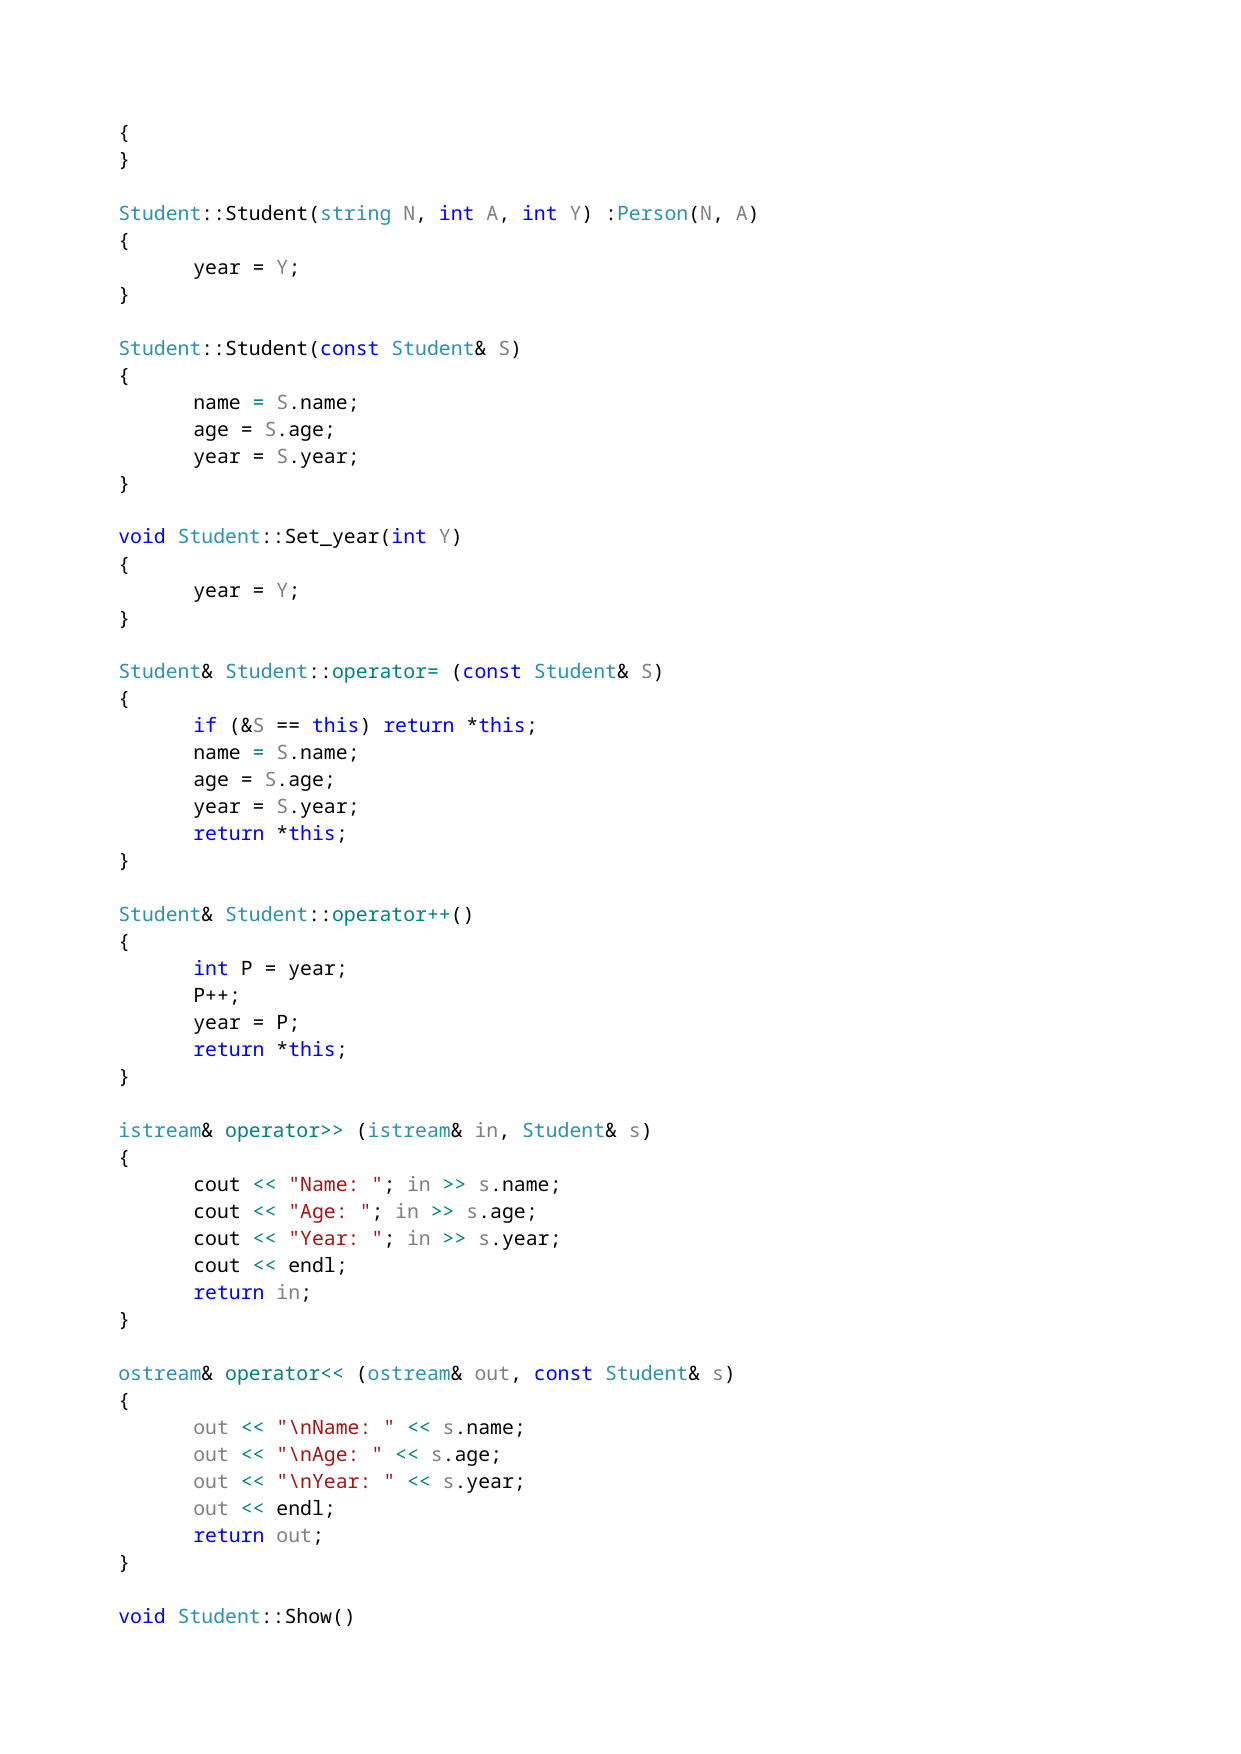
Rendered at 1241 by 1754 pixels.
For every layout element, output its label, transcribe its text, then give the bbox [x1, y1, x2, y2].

text Student::Student(string N, int A, int Y) :Person(N, A) [118, 199, 1122, 226]
text { [118, 685, 1122, 712]
text name = S.name; [118, 739, 1122, 766]
text istream& operator>> (istream& in, Student& s) [118, 1116, 1122, 1143]
text year = Y; [118, 253, 1122, 280]
text int P = year; [118, 954, 1122, 981]
text } [118, 145, 1122, 172]
text if (&S == this) return *this; [118, 712, 1122, 739]
text year = Y; [118, 577, 1122, 604]
text cout << "Age: "; in >> s.age; [118, 1197, 1122, 1224]
text void Student::Show() [118, 1602, 1122, 1629]
text return *this; [118, 1035, 1122, 1062]
text void Student::Set_year(int Y) [118, 523, 1122, 550]
text year = S.year; [118, 793, 1122, 819]
text } [118, 1548, 1122, 1575]
text } [118, 1305, 1122, 1332]
text out << "\nYear: " << s.year; [118, 1467, 1122, 1494]
text cout << endl; [118, 1251, 1122, 1278]
text { [118, 927, 1122, 954]
text P++; [118, 981, 1122, 1008]
text name = S.name; [118, 388, 1122, 415]
text year = P; [118, 1008, 1122, 1035]
text out << "\nName: " << s.name; [118, 1413, 1122, 1440]
text return *this; [118, 819, 1122, 847]
text { [118, 118, 1122, 145]
text age = S.age; [118, 766, 1122, 793]
text ostream& operator<< (ostream& out, const Student& s) [118, 1359, 1122, 1386]
text { [118, 226, 1122, 253]
text cout << "Year: "; in >> s.year; [118, 1224, 1122, 1251]
text Student& Student::operator= (const Student& S) [118, 658, 1122, 685]
text { [118, 361, 1122, 388]
text cout << "Name: "; in >> s.name; [118, 1170, 1122, 1197]
text age = S.age; [118, 415, 1122, 442]
text } [118, 280, 1122, 307]
text } [118, 1062, 1122, 1089]
text out << endl; [118, 1494, 1122, 1521]
text year = S.year; [118, 442, 1122, 469]
text { [118, 1386, 1122, 1413]
text } [118, 469, 1122, 496]
text { [118, 1143, 1122, 1170]
text return in; [118, 1278, 1122, 1305]
text return out; [118, 1521, 1122, 1548]
text out << "\nAge: " << s.age; [118, 1440, 1122, 1467]
text { [118, 550, 1122, 577]
text Student::Student(const Student& S) [118, 334, 1122, 361]
text Student& Student::operator++() [118, 901, 1122, 927]
text } [118, 604, 1122, 631]
text } [118, 847, 1122, 873]
